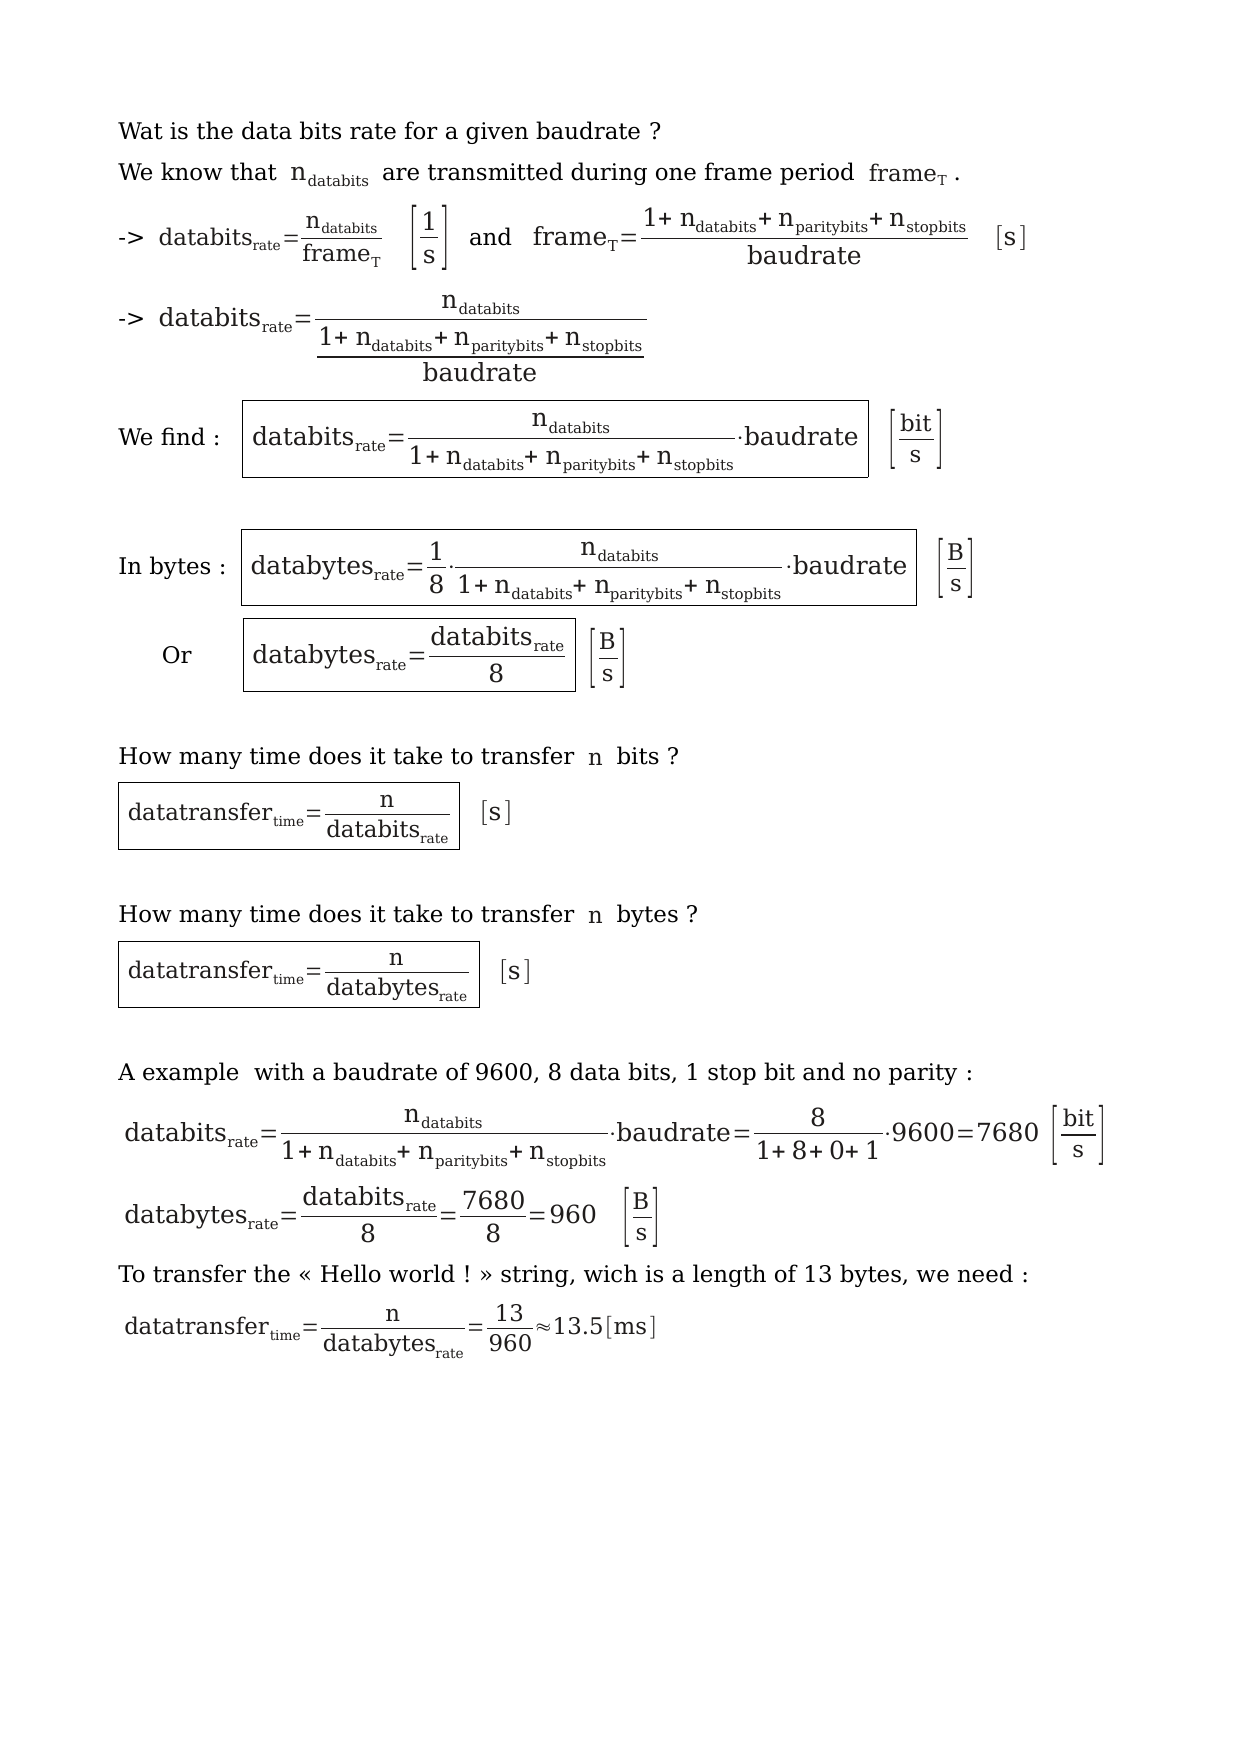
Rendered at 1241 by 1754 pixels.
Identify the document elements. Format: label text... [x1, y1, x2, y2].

text To transfer the « Hello world ! » string, wich is a length of 13 bytes, we need : [118, 1261, 1122, 1287]
text Wat is the data bits rate for a given baudrate ? [118, 118, 1122, 145]
text We find : [243, 401, 868, 477]
text -> and [118, 203, 1122, 272]
text In bytes : [118, 529, 241, 606]
text Or [244, 619, 575, 691]
text How many time does it take to transfer bytes ? [118, 901, 1122, 928]
text We find : [869, 400, 1122, 477]
text Or [576, 618, 1122, 691]
text We know that are transmitted during one frame period . [118, 157, 1122, 191]
text In bytes : [242, 530, 916, 605]
text -> [118, 284, 1122, 387]
text A example with a baudrate of 9600, 8 data bits, 1 stop bit and no parity : [118, 1059, 1122, 1086]
text How many time does it take to transfer bits ? [118, 743, 1122, 770]
text In bytes : [917, 529, 1122, 606]
text We find : [118, 400, 242, 477]
text Or [118, 618, 243, 691]
